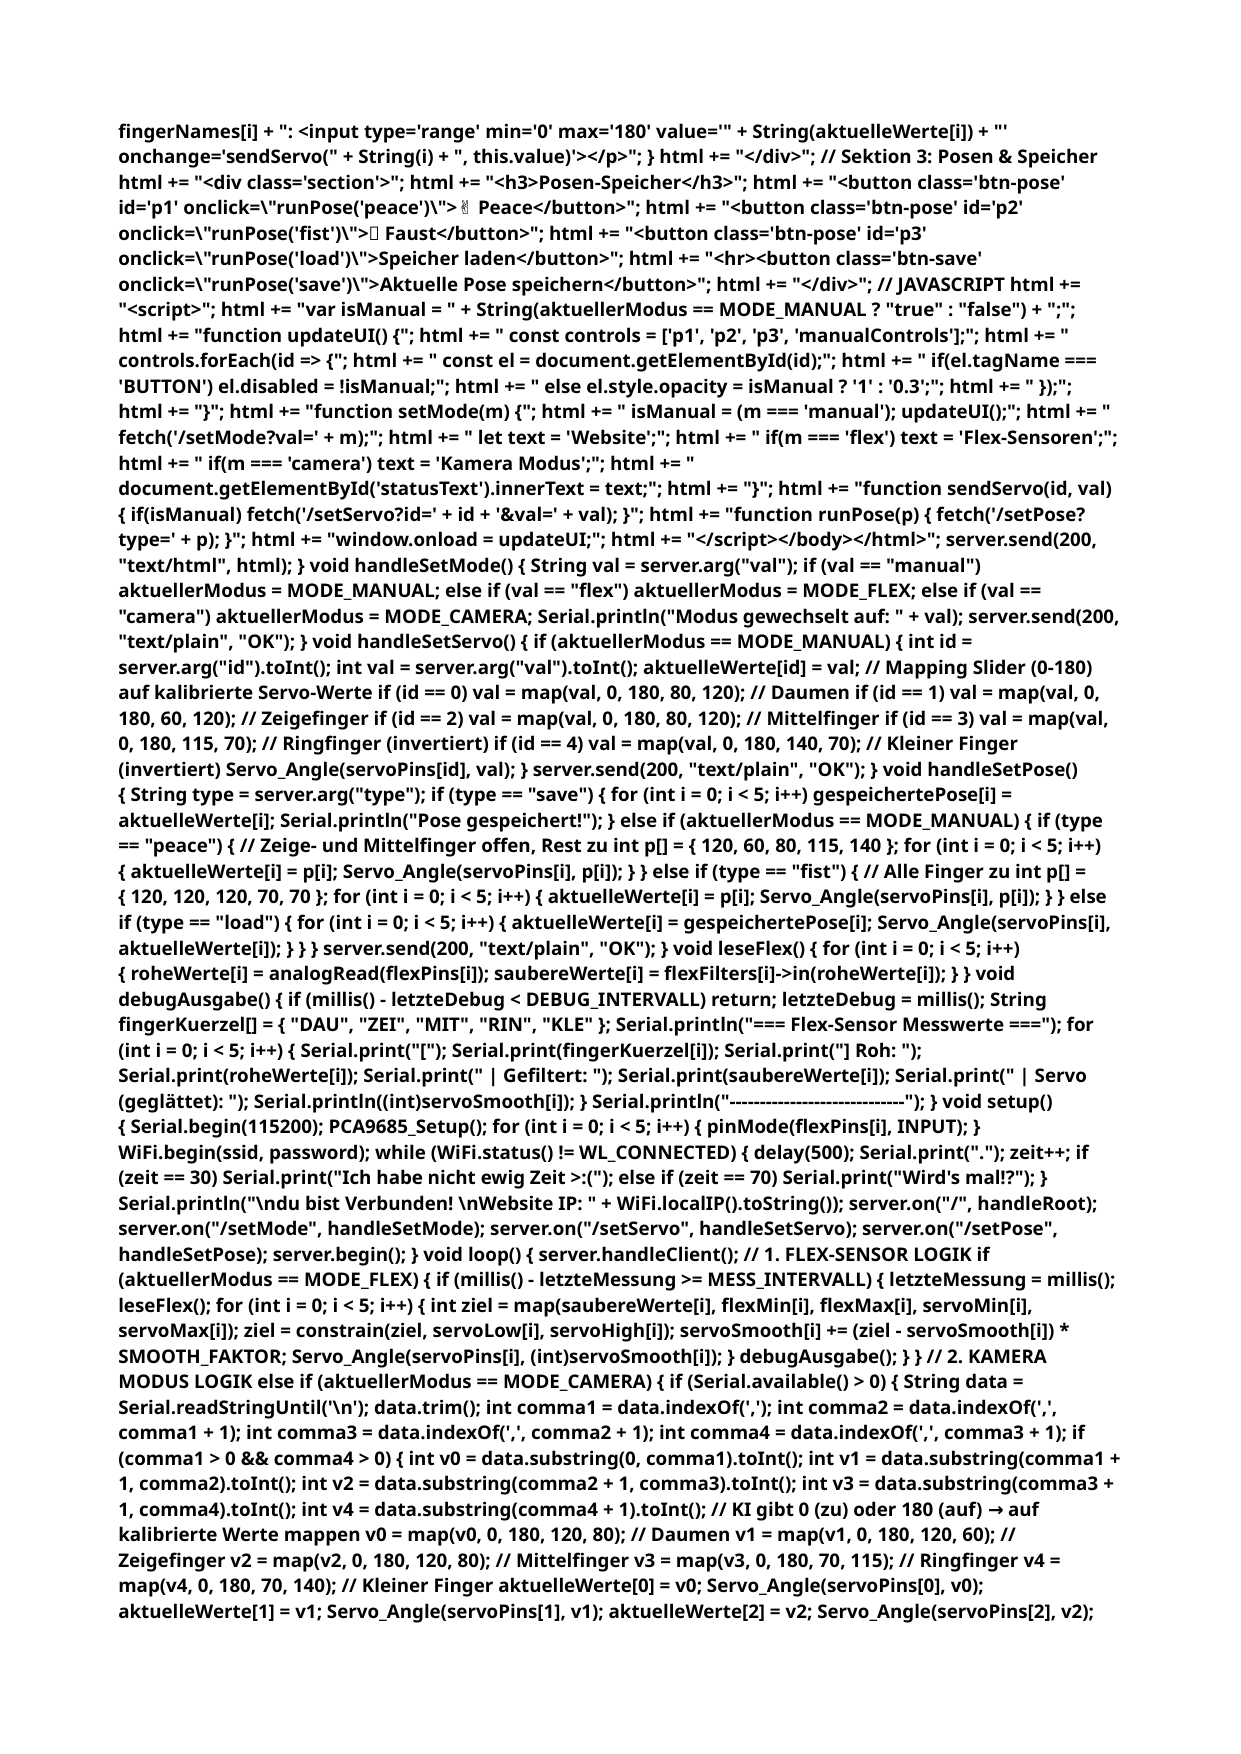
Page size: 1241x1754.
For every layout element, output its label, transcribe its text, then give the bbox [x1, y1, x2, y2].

text fingerNames[i] + ": <input type='range' min='0' max='180' value='" + String(aktuelleWerte[i]) + "' onchange='sendServo(" + String(i) + ", this.value)'></p>"; } html += "</div>"; // Sektion 3: Posen & Speicher html += "<div class='section'>"; html += "<h3>Posen-Speicher</h3>"; html += "<button class='btn-pose' id='p1' onclick=\"runPose('peace')\">✌️ Peace</button>"; html += "<button class='btn-pose' id='p2' onclick=\"runPose('fist')\">✊ Faust</button>"; html += "<button class='btn-pose' id='p3' onclick=\"runPose('load')\">Speicher laden</button>"; html += "<hr><button class='btn-save' onclick=\"runPose('save')\">Aktuelle Pose speichern</button>"; html += "</div>"; // JAVASCRIPT html += "<script>"; html += "var isManual = " + String(aktuellerModus == MODE_MANUAL ? "true" : "false") + ";"; html += "function updateUI() {"; html += " const controls = ['p1', 'p2', 'p3', 'manualControls'];"; html += " controls.forEach(id => {"; html += " const el = document.getElementById(id);"; html += " if(el.tagName === 'BUTTON') el.disabled = !isManual;"; html += " else el.style.opacity = isManual ? '1' : '0.3';"; html += " });"; html += "}"; html += "function setMode(m) {"; html += " isManual = (m === 'manual'); updateUI();"; html += " fetch('/setMode?val=' + m);"; html += " let text = 'Website';"; html += " if(m === 'flex') text = 'Flex-Sensoren';"; html += " if(m === 'camera') text = 'Kamera Modus';"; html += " document.getElementById('statusText').innerText = text;"; html += "}"; html += "function sendServo(id, val) { if(isManual) fetch('/setServo?id=' + id + '&val=' + val); }"; html += "function runPose(p) { fetch('/setPose?type=' + p); }"; html += "window.onload = updateUI;"; html += "</script></body></html>"; server.send(200, "text/html", html); } void handleSetMode() { String val = server.arg("val"); if (val == "manual") aktuellerModus = MODE_MANUAL; else if (val == "flex") aktuellerModus = MODE_FLEX; else if (val == "camera") aktuellerModus = MODE_CAMERA; Serial.println("Modus gewechselt auf: " + val); server.send(200, "text/plain", "OK"); } void handleSetServo() { if (aktuellerModus == MODE_MANUAL) { int id = server.arg("id").toInt(); int val = server.arg("val").toInt(); aktuelleWerte[id] = val; // Mapping Slider (0-180) auf kalibrierte Servo-Werte if (id == 0) val = map(val, 0, 180, 80, 120); // Daumen if (id == 1) val = map(val, 0, 180, 60, 120); // Zeigefinger if (id == 2) val = map(val, 0, 180, 80, 120); // Mittelfinger if (id == 3) val = map(val, 0, 180, 115, 70); // Ringfinger (invertiert) if (id == 4) val = map(val, 0, 180, 140, 70); // Kleiner Finger (invertiert) Servo_Angle(servoPins[id], val); } server.send(200, "text/plain", "OK"); } void handleSetPose() { String type = server.arg("type"); if (type == "save") { for (int i = 0; i < 5; i++) gespeichertePose[i] = aktuelleWerte[i]; Serial.println("Pose gespeichert!"); } else if (aktuellerModus == MODE_MANUAL) { if (type == "peace") { // Zeige- und Mittelfinger offen, Rest zu int p[] = { 120, 60, 80, 115, 140 }; for (int i = 0; i < 5; i++) { aktuelleWerte[i] = p[i]; Servo_Angle(servoPins[i], p[i]); } } else if (type == "fist") { // Alle Finger zu int p[] = { 120, 120, 120, 70, 70 }; for (int i = 0; i < 5; i++) { aktuelleWerte[i] = p[i]; Servo_Angle(servoPins[i], p[i]); } } else if (type == "load") { for (int i = 0; i < 5; i++) { aktuelleWerte[i] = gespeichertePose[i]; Servo_Angle(servoPins[i], aktuelleWerte[i]); } } } server.send(200, "text/plain", "OK"); } void leseFlex() { for (int i = 0; i < 5; i++) { roheWerte[i] = analogRead(flexPins[i]); saubereWerte[i] = flexFilters[i]->in(roheWerte[i]); } } void debugAusgabe() { if (millis() - letzteDebug < DEBUG_INTERVALL) return; letzteDebug = millis(); String fingerKuerzel[] = { "DAU", "ZEI", "MIT", "RIN", "KLE" }; Serial.println("=== Flex-Sensor Messwerte ==="); for (int i = 0; i < 5; i++) { Serial.print("["); Serial.print(fingerKuerzel[i]); Serial.print("] Roh: "); Serial.print(roheWerte[i]); Serial.print(" | Gefiltert: "); Serial.print(saubereWerte[i]); Serial.print(" | Servo (geglättet): "); Serial.println((int)servoSmooth[i]); } Serial.println("-----------------------------"); } void setup() { Serial.begin(115200); PCA9685_Setup(); for (int i = 0; i < 5; i++) { pinMode(flexPins[i], INPUT); } WiFi.begin(ssid, password); while (WiFi.status() != WL_CONNECTED) { delay(500); Serial.print("."); zeit++; if (zeit == 30) Serial.print("Ich habe nicht ewig Zeit >:("); else if (zeit == 70) Serial.print("Wird's mal!?"); } Serial.println("\ndu bist Verbunden! \nWebsite IP: " + WiFi.localIP().toString()); server.on("/", handleRoot); server.on("/setMode", handleSetMode); server.on("/setServo", handleSetServo); server.on("/setPose", handleSetPose); server.begin(); } void loop() { server.handleClient(); // 1. FLEX-SENSOR LOGIK if (aktuellerModus == MODE_FLEX) { if (millis() - letzteMessung >= MESS_INTERVALL) { letzteMessung = millis(); leseFlex(); for (int i = 0; i < 5; i++) { int ziel = map(saubereWerte[i], flexMin[i], flexMax[i], servoMin[i], servoMax[i]); ziel = constrain(ziel, servoLow[i], servoHigh[i]); servoSmooth[i] += (ziel - servoSmooth[i]) * SMOOTH_FAKTOR; Servo_Angle(servoPins[i], (int)servoSmooth[i]); } debugAusgabe(); } } // 2. KAMERA MODUS LOGIK else if (aktuellerModus == MODE_CAMERA) { if (Serial.available() > 0) { String data = Serial.readStringUntil('\n'); data.trim(); int comma1 = data.indexOf(','); int comma2 = data.indexOf(',', comma1 + 1); int comma3 = data.indexOf(',', comma2 + 1); int comma4 = data.indexOf(',', comma3 + 1); if (comma1 > 0 && comma4 > 0) { int v0 = data.substring(0, comma1).toInt(); int v1 = data.substring(comma1 + 1, comma2).toInt(); int v2 = data.substring(comma2 + 1, comma3).toInt(); int v3 = data.substring(comma3 + 1, comma4).toInt(); int v4 = data.substring(comma4 + 1).toInt(); // KI gibt 0 (zu) oder 180 (auf) → auf kalibrierte Werte mappen v0 = map(v0, 0, 180, 120, 80); // Daumen v1 = map(v1, 0, 180, 120, 60); // Zeigefinger v2 = map(v2, 0, 180, 120, 80); // Mittelfinger v3 = map(v3, 0, 180, 70, 115); // Ringfinger v4 = map(v4, 0, 180, 70, 140); // Kleiner Finger aktuelleWerte[0] = v0; Servo_Angle(servoPins[0], v0); aktuelleWerte[1] = v1; Servo_Angle(servoPins[1], v1); aktuelleWerte[2] = v2; Servo_Angle(servoPins[2], v2); [118, 118, 1122, 1624]
